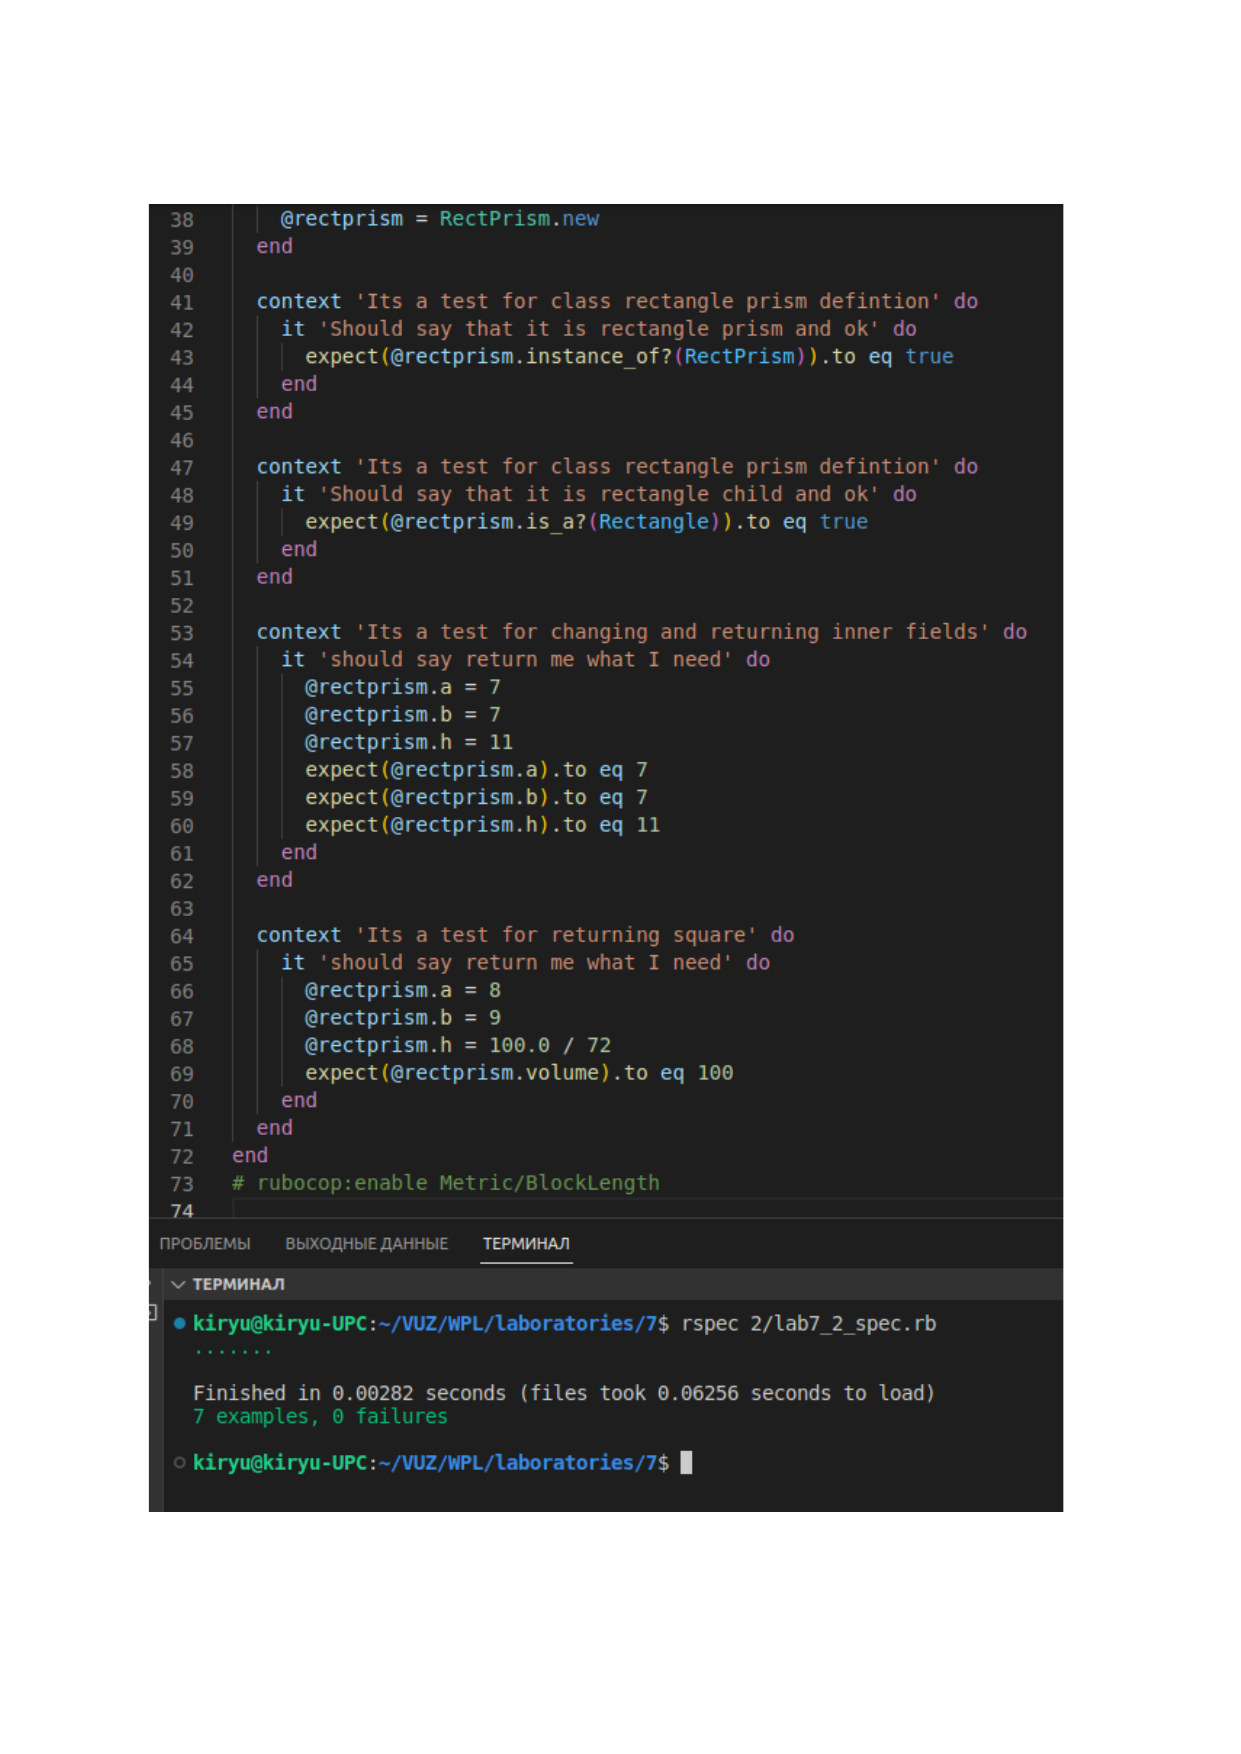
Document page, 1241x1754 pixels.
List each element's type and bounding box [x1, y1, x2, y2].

picture [148, 204, 1064, 1512]
